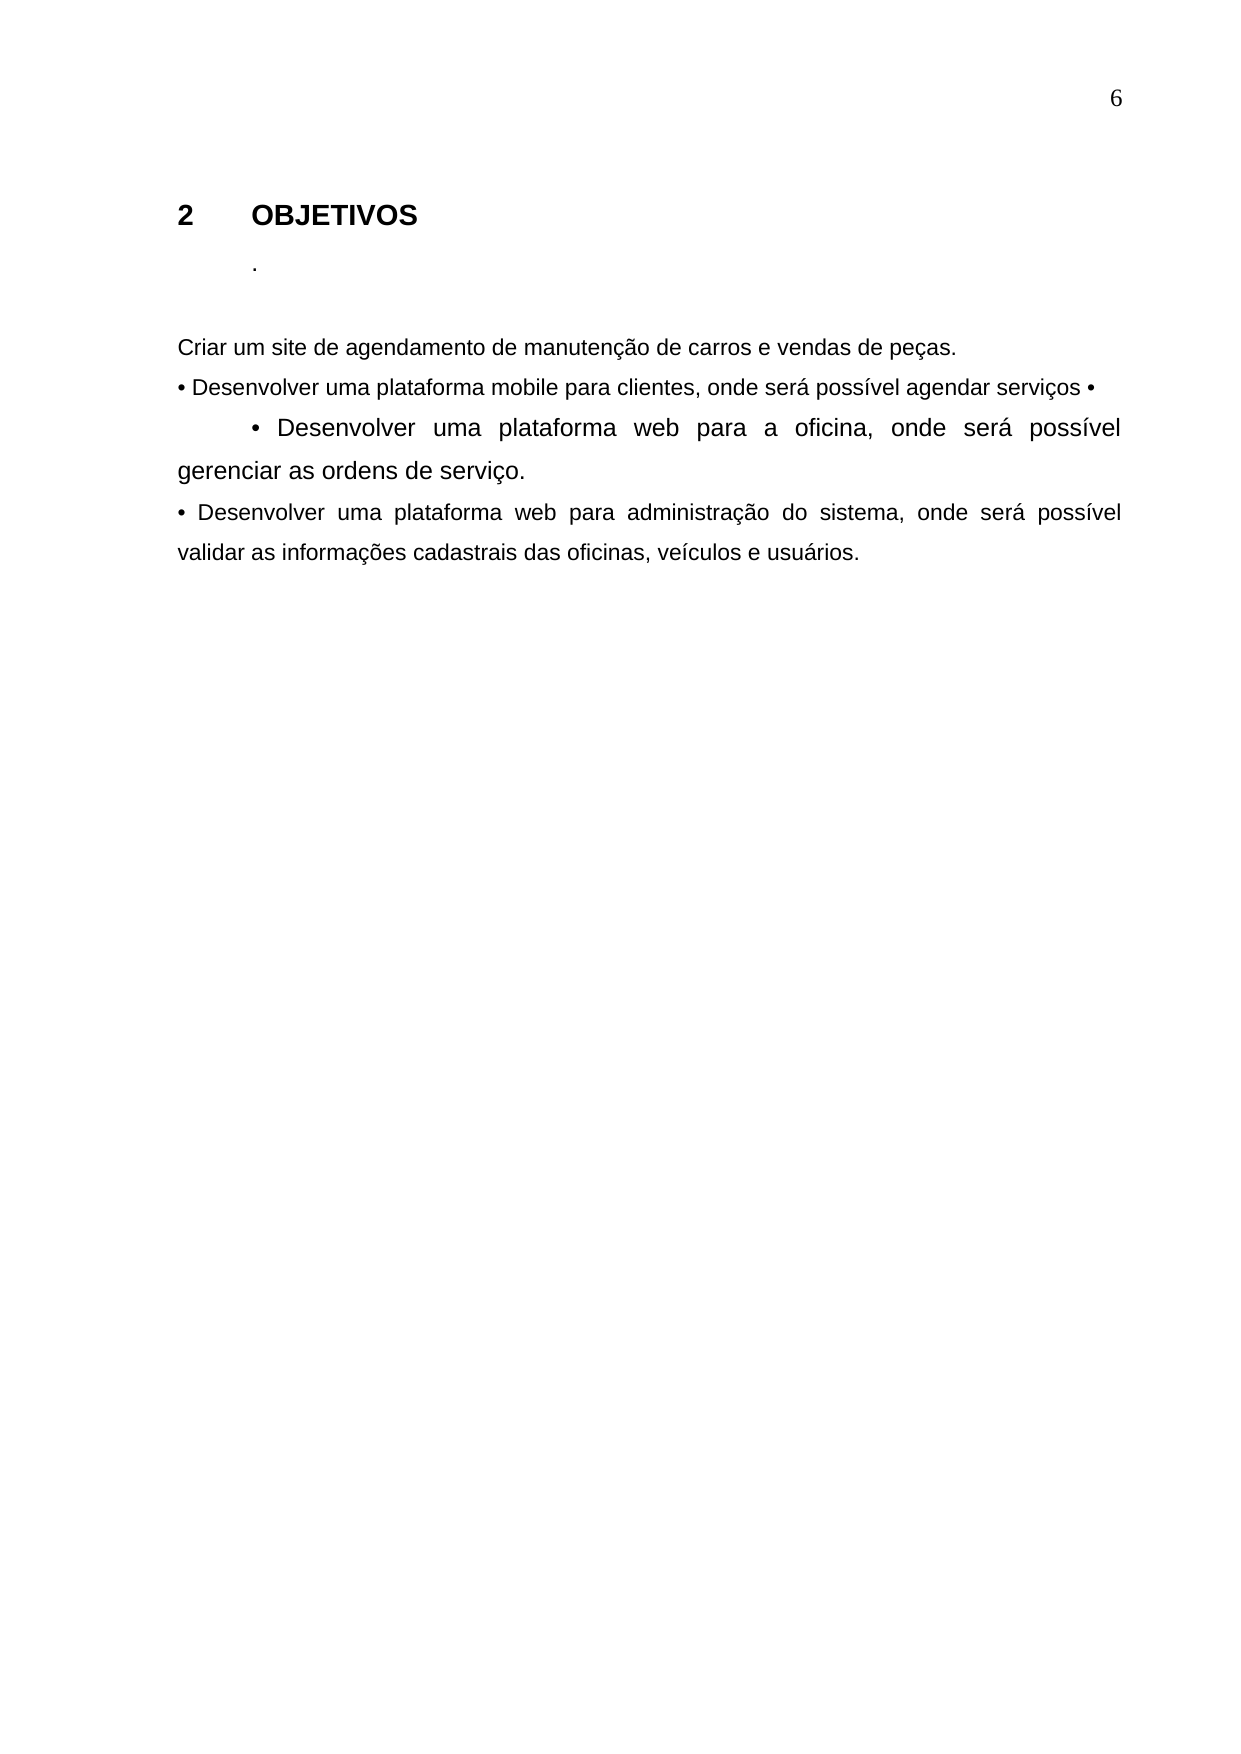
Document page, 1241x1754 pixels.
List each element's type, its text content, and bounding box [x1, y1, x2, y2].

text Criar um site de agendamento de manutenção de carros e vendas de peças. [177, 334, 1122, 361]
text • Desenvolver uma plataforma web para a oficina, onde será possível gerenciar as ordens de serviço. [177, 413, 1122, 485]
text • Desenvolver uma plataforma mobile para clientes, onde será possível agendar serviços • [177, 374, 1122, 400]
subtitle 2 OBJETIVOS [177, 198, 1122, 231]
text • Desenvolver uma plataforma web para administração do sistema, onde será possível validar as informações cadastrais das oficinas, veículos e usuários. [177, 499, 1122, 565]
text . [177, 248, 1122, 277]
